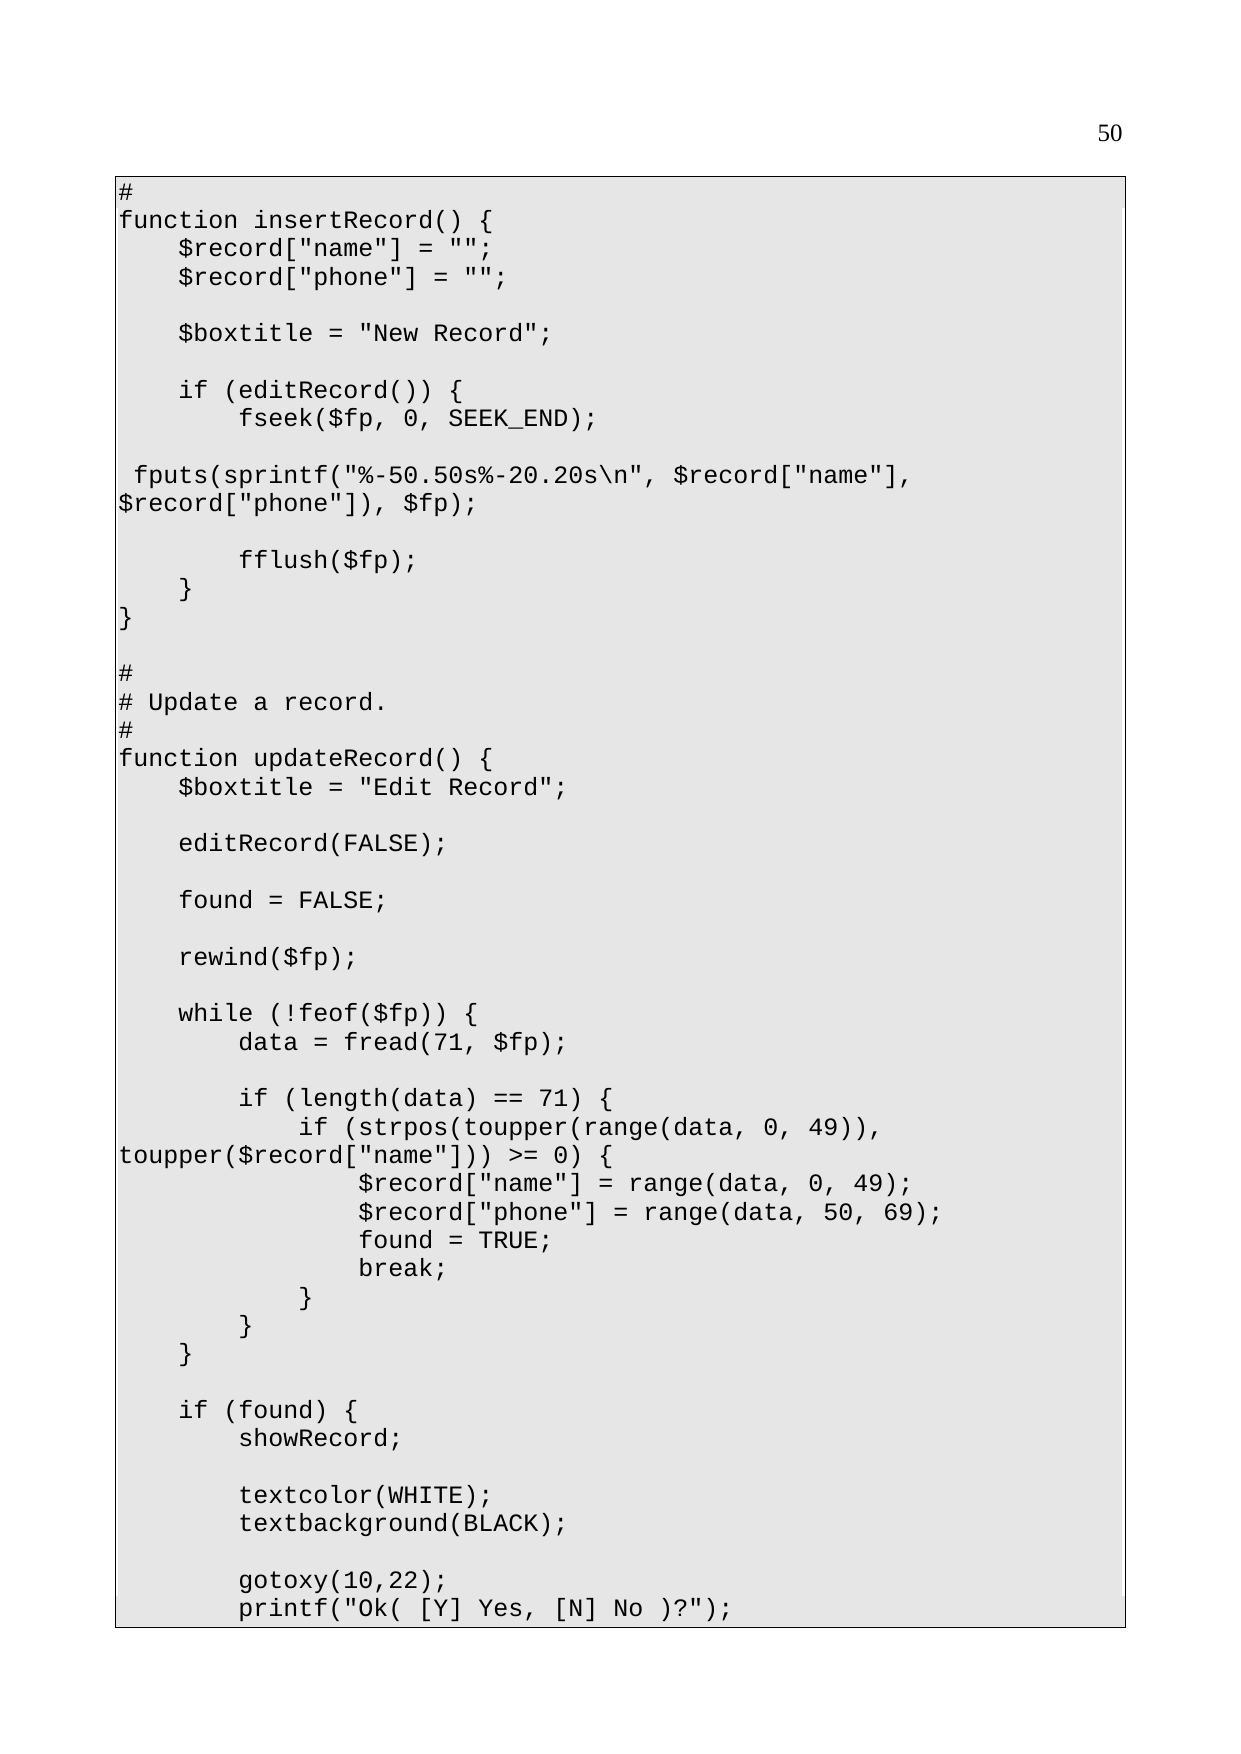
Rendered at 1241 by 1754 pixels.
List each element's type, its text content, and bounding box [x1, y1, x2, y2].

text fflush($fp); [118, 548, 1122, 576]
text } [118, 1284, 1122, 1313]
text function insertRecord() { [118, 208, 1122, 236]
text $record["name"] = ""; [118, 236, 1122, 264]
text $record["name"] = range(data, 0, 49); [118, 1171, 1122, 1199]
text while (!feof($fp)) { [118, 1001, 1122, 1029]
text } [118, 1341, 1122, 1369]
text # [116, 177, 1125, 208]
text gotoxy(10,22); [118, 1568, 1122, 1593]
text if (length(data) == 71) { [118, 1086, 1122, 1114]
text if (strpos(toupper(range(data, 0, 49)), toupper($record["name"])) >= 0) { [118, 1114, 1122, 1171]
text data = fread(71, $fp); [118, 1029, 1122, 1058]
text } [118, 1313, 1122, 1341]
text textbackground(BLACK); [118, 1511, 1122, 1539]
text function updateRecord() { [118, 746, 1122, 774]
text $boxtitle = "Edit Record"; [118, 774, 1122, 803]
text $record["phone"] = range(data, 50, 69); [118, 1199, 1122, 1228]
text rewind($fp); [118, 944, 1122, 973]
text # [118, 661, 1122, 689]
text if (editRecord()) { [118, 378, 1122, 406]
text } [118, 604, 1122, 633]
text fputs(sprintf("%-50.50s%-20.20s\n", $record["name"], $record["phone"]), $fp); [118, 463, 1122, 519]
text fseek($fp, 0, SEEK_END); [118, 406, 1122, 434]
text $boxtitle = "New Record"; [118, 321, 1122, 349]
text printf("Ok( [Y] Yes, [N] No )?"); [116, 1593, 1125, 1627]
text if (found) { [118, 1398, 1122, 1426]
text found = FALSE; [118, 888, 1122, 916]
text # Update a record. [118, 689, 1122, 718]
text editRecord(FALSE); [118, 831, 1122, 859]
text $record["phone"] = ""; [118, 264, 1122, 293]
text found = TRUE; [118, 1228, 1122, 1256]
text textcolor(WHITE); [118, 1483, 1122, 1511]
text } [118, 576, 1122, 604]
text showRecord; [118, 1426, 1122, 1454]
text # [118, 718, 1122, 746]
text break; [118, 1256, 1122, 1284]
